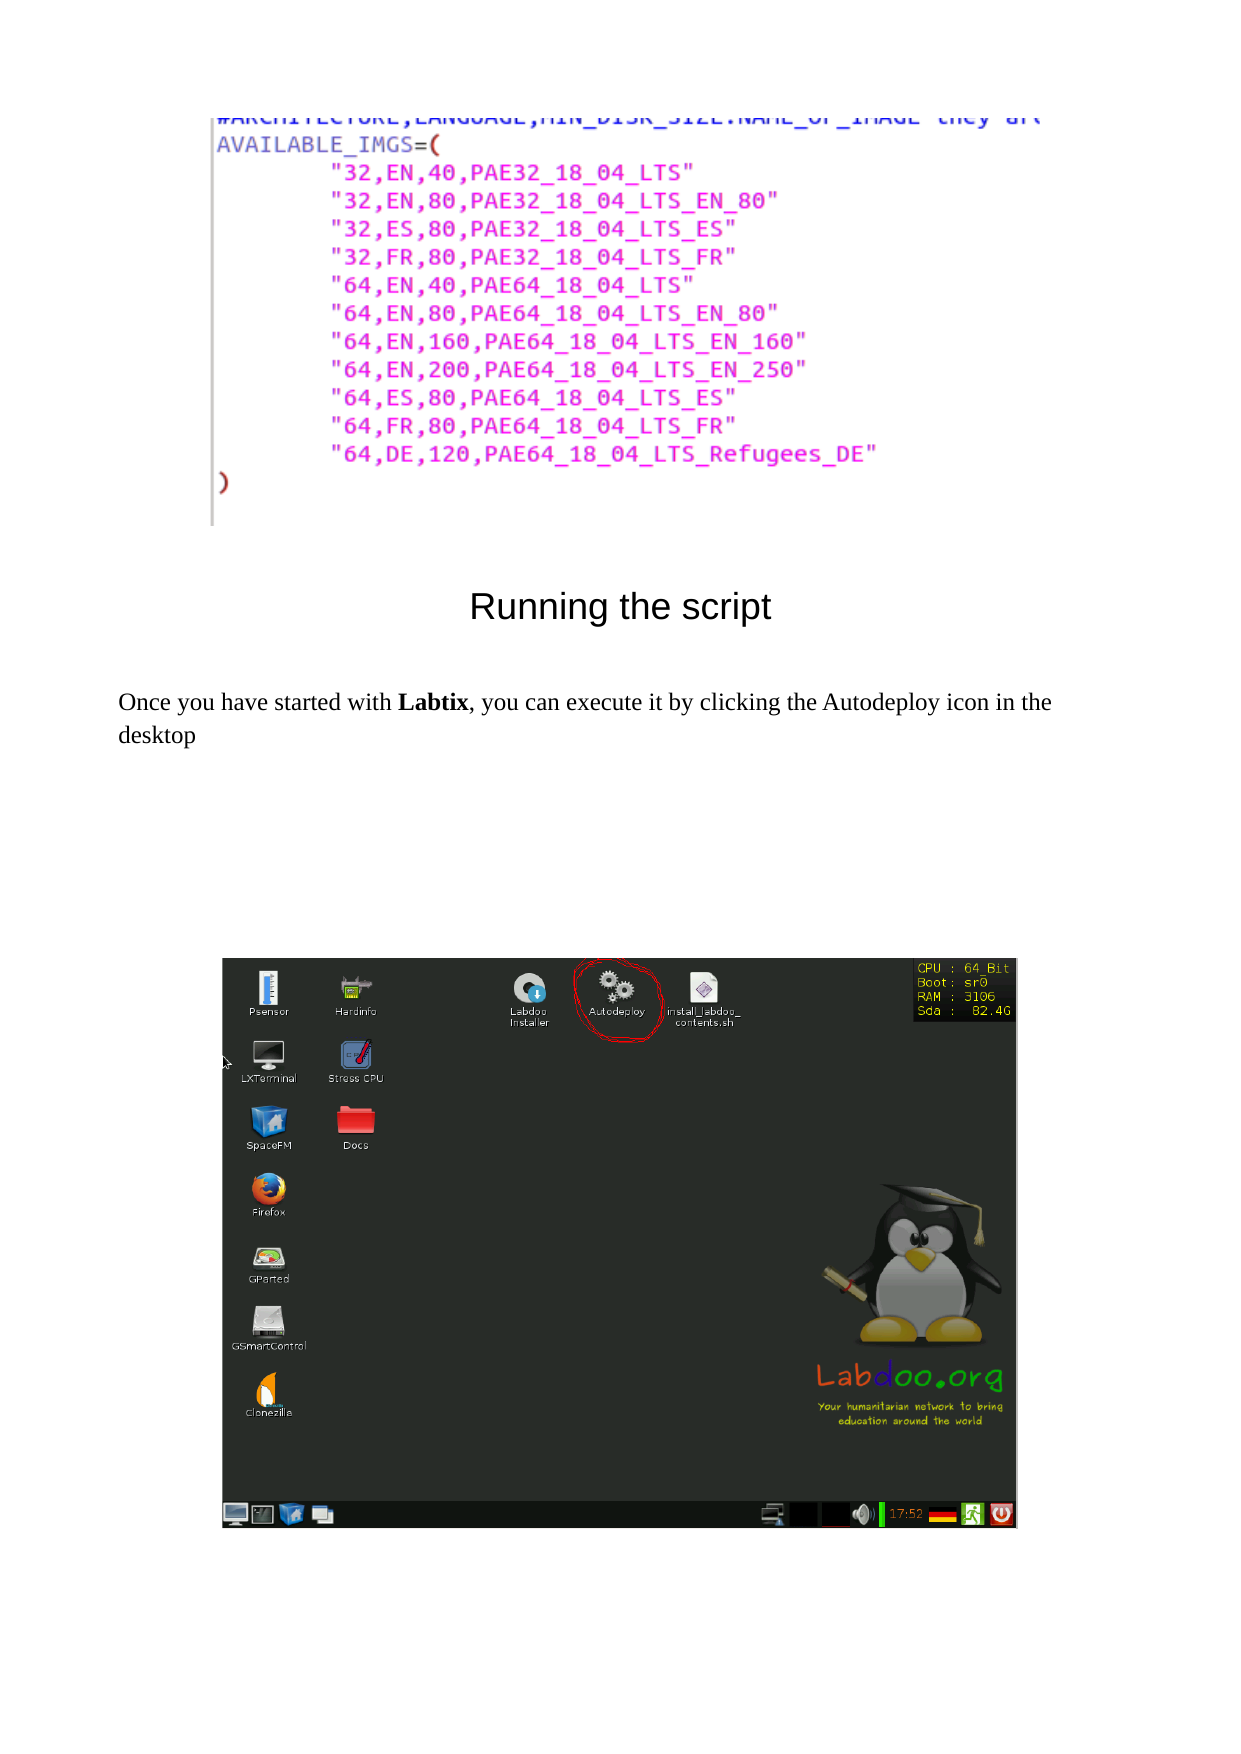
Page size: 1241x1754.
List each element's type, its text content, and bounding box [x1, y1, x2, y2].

picture [222, 958, 1018, 1529]
subtitle Running the script [118, 584, 1122, 627]
text Once you have started with Labtix, you can execute it by clicking the Autodeploy icon in the desktop [118, 687, 1122, 749]
picture [200, 118, 1040, 526]
